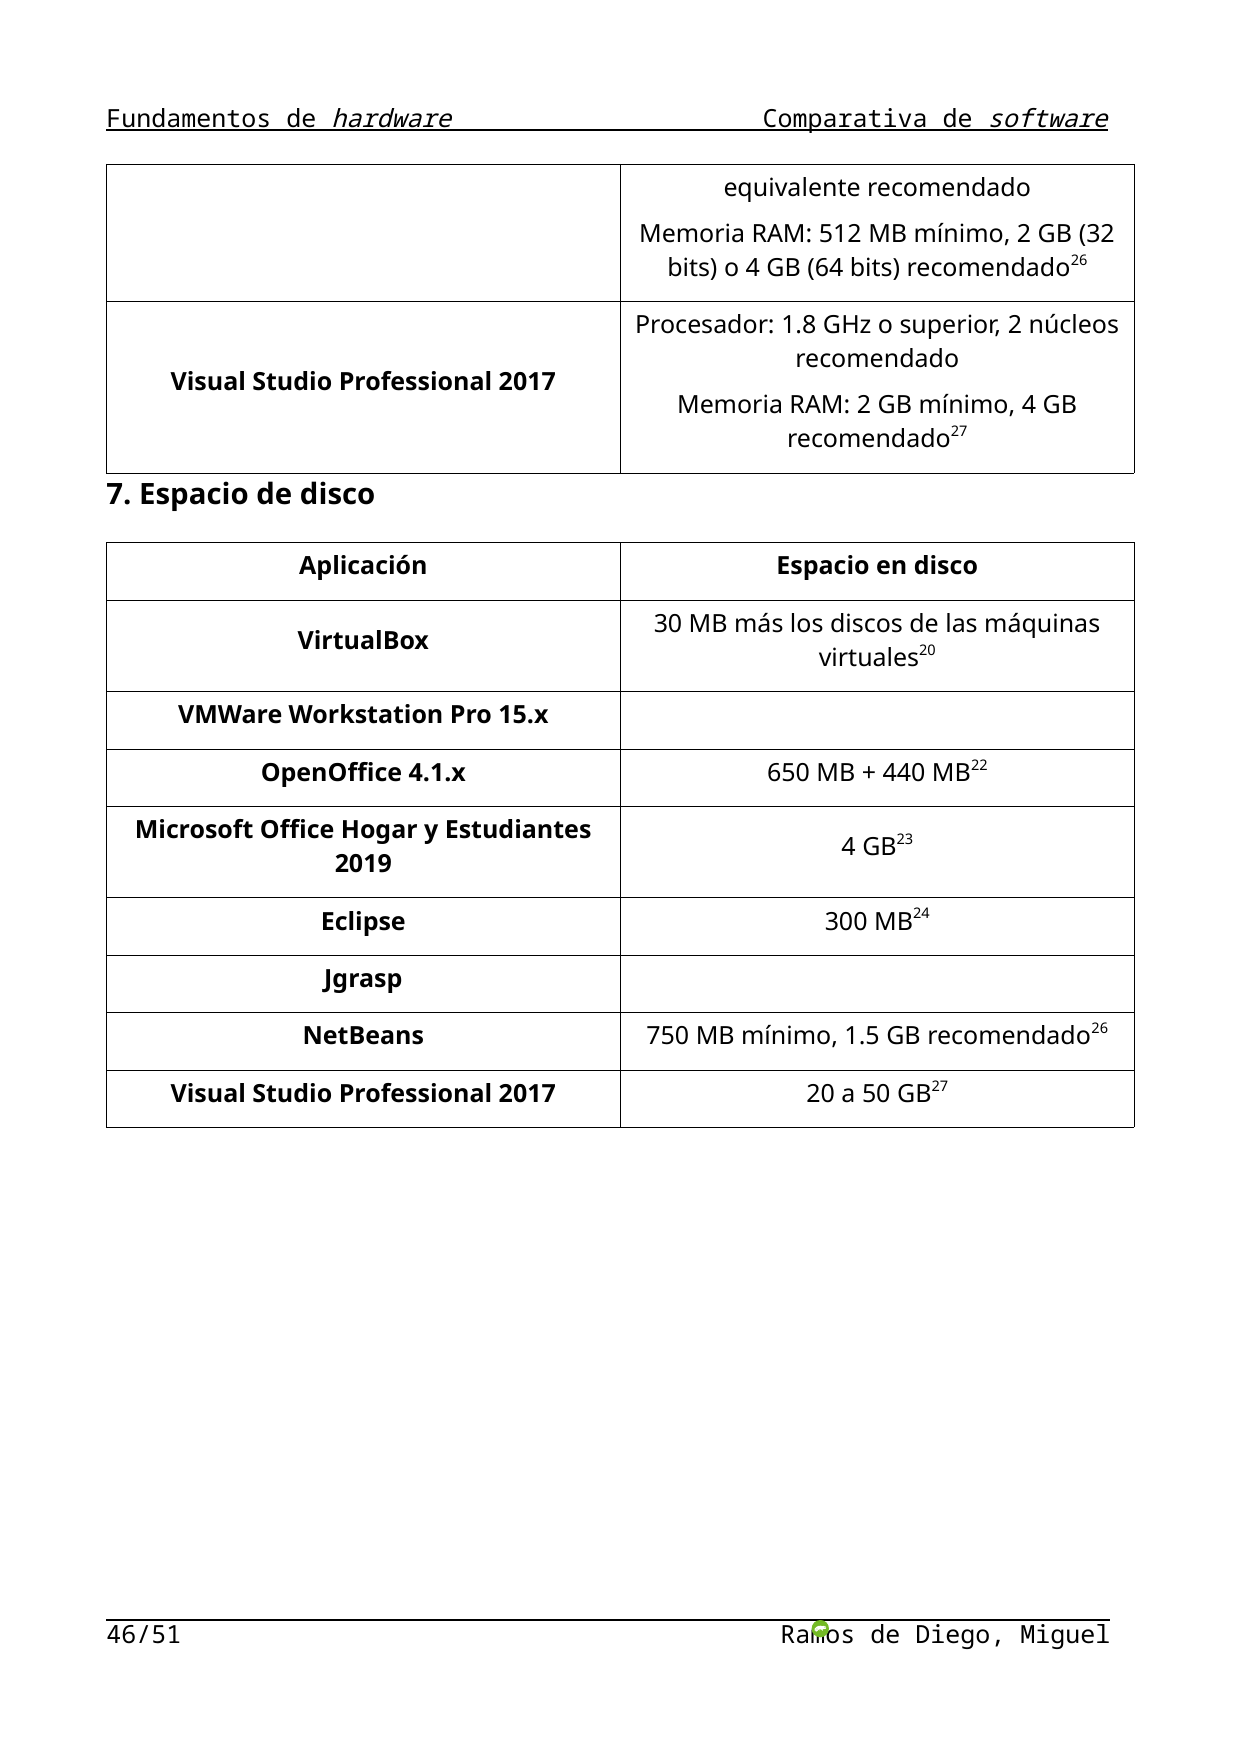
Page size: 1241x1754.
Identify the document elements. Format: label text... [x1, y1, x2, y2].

table_cell [621, 956, 1134, 1012]
table_cell 750 MB mínimo, 1.5 GB recomendado26 [621, 1013, 1134, 1069]
table_cell Eclipse [107, 898, 620, 955]
table_cell 650 MB + 440 MB22 [621, 750, 1134, 806]
table_cell Visual Studio Professional 2017 [107, 302, 620, 473]
table_header Espacio en disco [621, 543, 1134, 599]
table_cell VMWare Workstation Pro 15.x [107, 692, 620, 748]
subtitle 7. Espacio de disco [106, 474, 1134, 513]
table_header Aplicación [107, 543, 620, 599]
table_cell Jgrasp [107, 956, 620, 1012]
table_cell [621, 692, 1134, 748]
table_cell VirtualBox [107, 601, 620, 691]
table_cell 30 MB más los discos de las máquinas virtuales20 [621, 601, 1134, 691]
table_cell equivalente recomendado Memoria RAM: 512 MB mínimo, 2 GB (32 bits) o 4 GB (64 bits) recomendado26 [621, 165, 1134, 301]
table_cell OpenOffice 4.1.x [107, 750, 620, 806]
table_cell NetBeans [107, 1013, 620, 1069]
table_cell Procesador: 1.8 GHz o superior, 2 núcleos recomendado Memoria RAM: 2 GB mínimo, 4 GB recomendado27 [621, 302, 1134, 473]
table_cell Visual Studio Professional 2017 [107, 1071, 620, 1127]
table_cell 4 GB23 [621, 807, 1134, 897]
table_cell 20 a 50 GB27 [621, 1071, 1134, 1127]
table_cell [107, 165, 620, 301]
table_cell Microsoft Office Hogar y Estudiantes 2019 [107, 807, 620, 897]
table_cell 300 MB24 [621, 898, 1134, 955]
